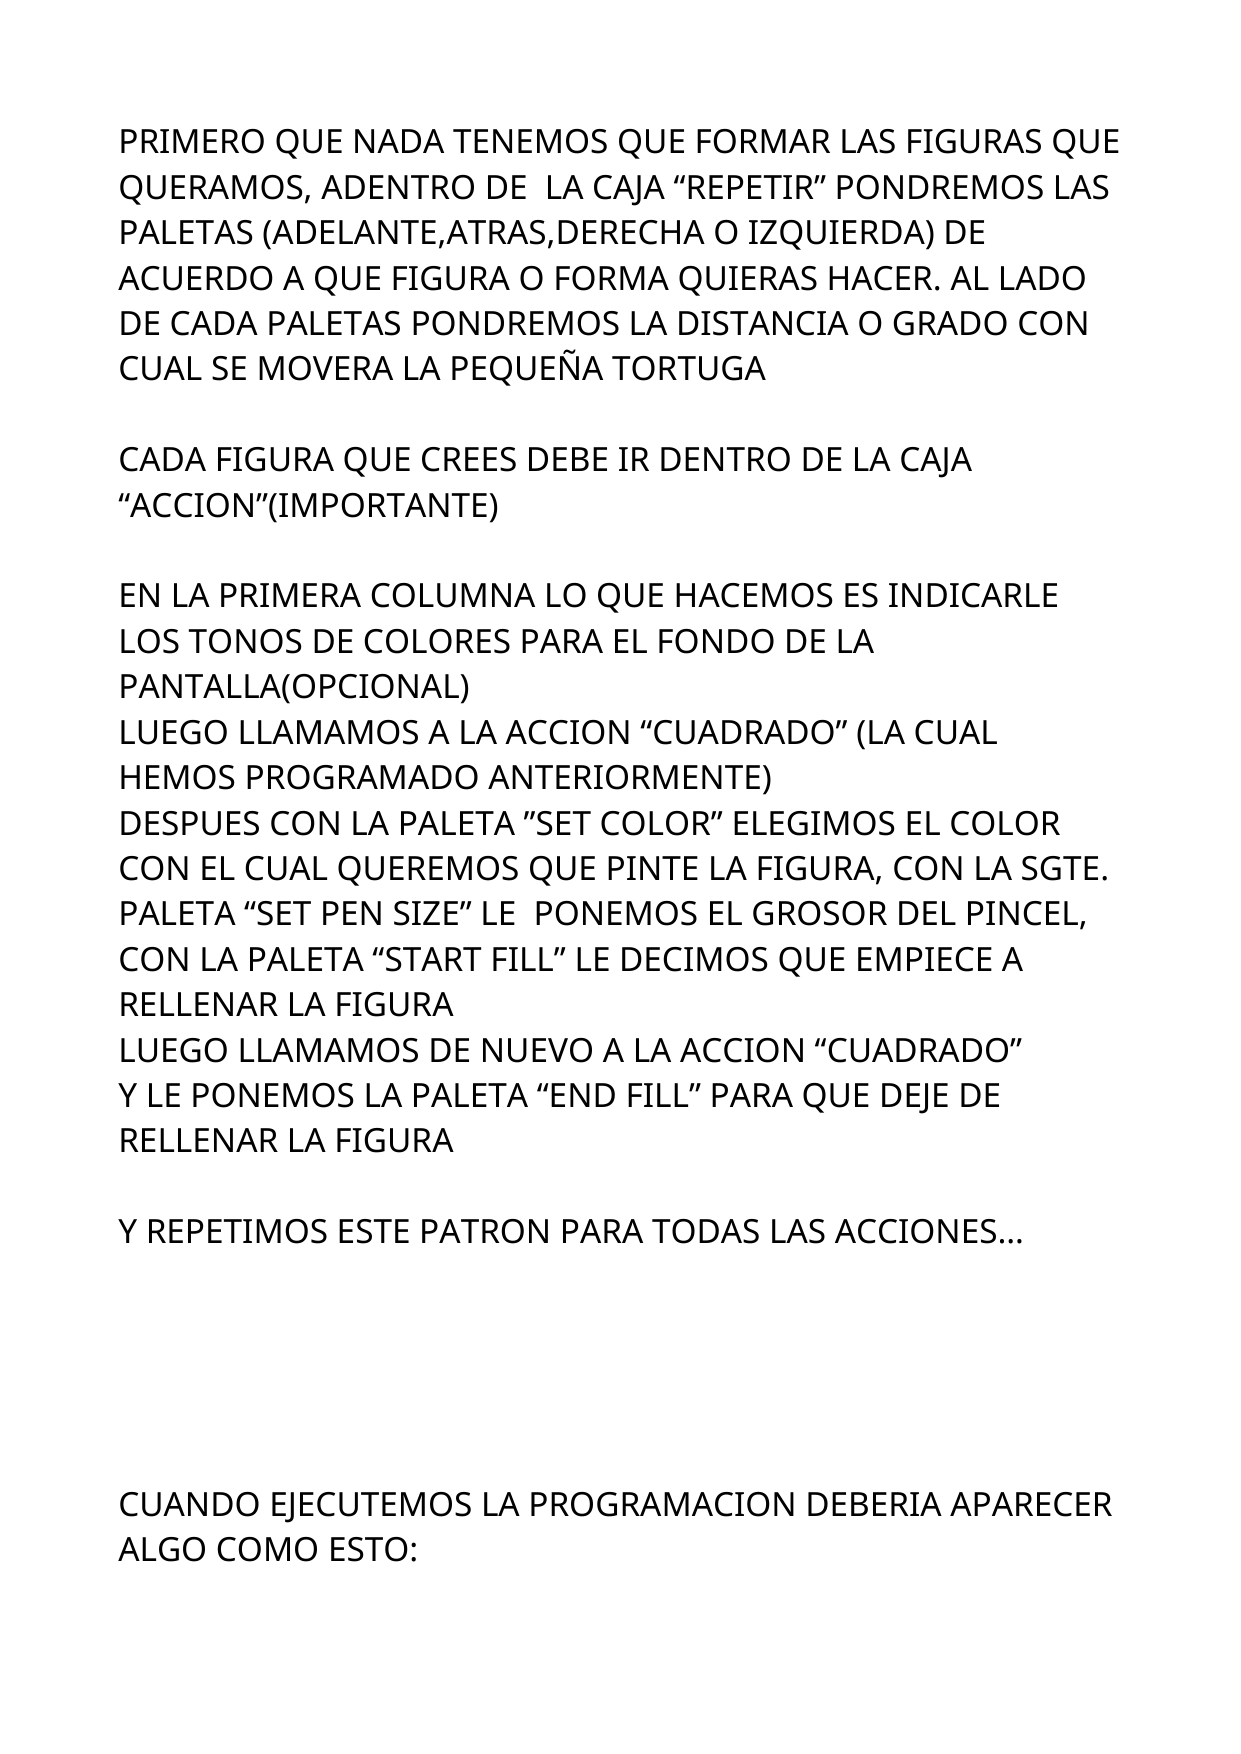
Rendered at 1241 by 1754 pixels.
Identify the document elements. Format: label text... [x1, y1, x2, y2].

text CADA FIGURA QUE CREES DEBE IR DENTRO DE LA CAJA “ACCION”(IMPORTANTE) [118, 436, 1122, 527]
text Y REPETIMOS ESTE PATRON PARA TODAS LAS ACCIONES… [118, 1208, 1122, 1253]
text DESPUES CON LA PALETA ”SET COLOR” ELEGIMOS EL COLOR CON EL CUAL QUEREMOS QUE PINTE LA FIGURA, CON LA SGTE. PALETA “SET PEN SIZE” LE PONEMOS EL GROSOR DEL PINCEL, CON LA PALETA “START FILL” LE DECIMOS QUE EMPIECE A RELLENAR LA FIGURA [118, 799, 1122, 1026]
text EN LA PRIMERA COLUMNA LO QUE HACEMOS ES INDICARLE LOS TONOS DE COLORES PARA EL FONDO DE LA PANTALLA(OPCIONAL) [118, 572, 1122, 708]
text LUEGO LLAMAMOS A LA ACCION “CUADRADO” (LA CUAL HEMOS PROGRAMADO ANTERIORMENTE) [118, 708, 1122, 799]
text LUEGO LLAMAMOS DE NUEVO A LA ACCION “CUADRADO” [118, 1026, 1122, 1072]
text CUANDO EJECUTEMOS LA PROGRAMACION DEBERIA APARECER ALGO COMO ESTO: [118, 1481, 1122, 1571]
text Y LE PONEMOS LA PALETA “END FILL” PARA QUE DEJE DE RELLENAR LA FIGURA [118, 1072, 1122, 1163]
text PRIMERO QUE NADA TENEMOS QUE FORMAR LAS FIGURAS QUE QUERAMOS, ADENTRO DE LA CAJA “REPETIR” PONDREMOS LAS PALETAS (ADELANTE,ATRAS,DERECHA O IZQUIERDA) DE ACUERDO A QUE FIGURA O FORMA QUIERAS HACER. AL LADO DE CADA PALETAS PONDREMOS LA DISTANCIA O GRADO CON CUAL SE MOVERA LA PEQUEÑA TORTUGA [118, 118, 1122, 391]
